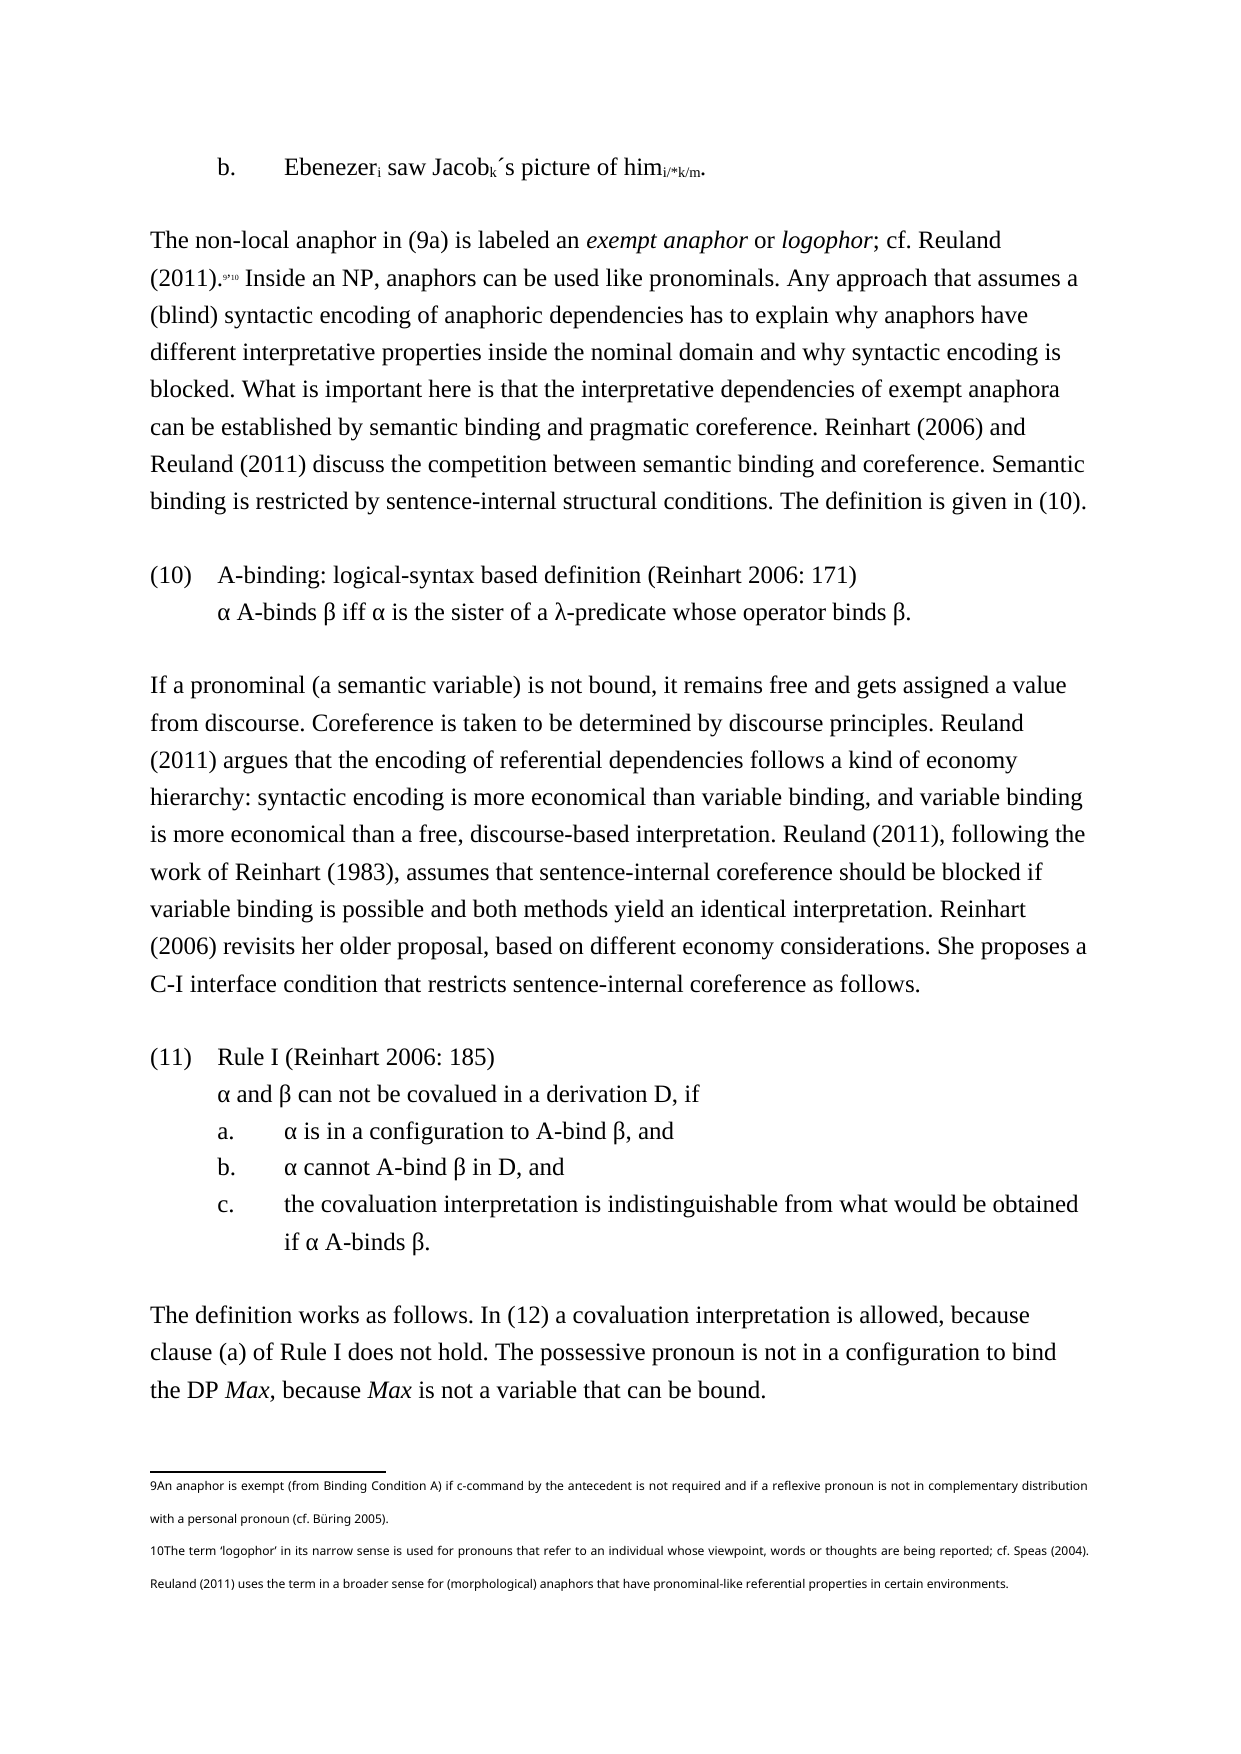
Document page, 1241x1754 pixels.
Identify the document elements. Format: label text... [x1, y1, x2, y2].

text An anaphor is exempt (from Binding Condition A) if c-command by the antecedent is not required and if a reflexive pronoun is not in complementary distribution with a personal pronoun (cf. Büring 2005). [150, 1478, 1090, 1539]
text b. α cannot A-bind β in D, and [150, 1151, 1090, 1183]
text The term ‘logophor’ in its narrow sense is used for pronouns that refer to an individual whose viewpoint, words or thoughts are being reported; cf. Speas (2004). Reuland (2011) uses the term in a broader sense for (morphological) anaphors that have pronominal-like referential properties in certain environments. [150, 1543, 1090, 1604]
text (10) A-binding: logical-syntax based definition (Reinhart 2006: 171) [150, 558, 1090, 591]
text α and β can not be covalued in a derivation D, if [150, 1077, 1090, 1109]
text If a pronominal (a semantic variable) is not bound, it remains free and gets assigned a value from discourse. Coreference is taken to be determined by discourse principles. Reuland (2011) argues that the encoding of referential dependencies follows a kind of economy hierarchy: syntactic encoding is more economical than variable binding, and variable binding is more economical than a free, discourse-based interpretation. Reuland (2011), following the work of Reinhart (1983), assumes that sentence-internal coreference should be blocked if variable binding is possible and both methods yield an identical interpretation. Reinhart (2006) revisits her older proposal, based on different economy considerations. She proposes a C-I interface condition that restricts sentence-internal coreference as follows. [150, 668, 1090, 999]
text a. α is in a configuration to A-bind β, and [150, 1114, 1090, 1146]
text b. Ebenezeri saw Jacobk´s picture of himi/*k/m. [150, 150, 1090, 182]
text The definition works as follows. In (12) a covaluation interpretation is allowed, because clause (a) of Rule I does not hold. The possessive pronoun is not in a configuration to bind the DP Max, because Max is not a variable that can be bound. [150, 1298, 1090, 1405]
text The non-local anaphor in (9a) is labeled an exempt anaphor or logophor; cf. Reuland (2011)., Inside an NP, anaphors can be used like pronominals. Any approach that assumes a (blind) syntactic encoding of anaphoric dependencies has to explain why anaphors have different interpretative properties inside the nominal domain and why syntactic encoding is blocked. What is important here is that the interpretative dependencies of exempt anaphora can be established by semantic binding and pragmatic coreference. Reinhart (2006) and Reuland (2011) discuss the competition between semantic binding and coreference. Semantic binding is restricted by sentence-internal structural conditions. The definition is given in (10). [150, 223, 1090, 517]
text c. the covaluation interpretation is indistinguishable from what would be obtained if α A-binds β. [217, 1187, 1090, 1257]
text (11) Rule I (Reinhart 2006: 185) [150, 1040, 1090, 1073]
text α A-binds β iff α is the sister of a λ-predicate whose operator binds β. [150, 595, 1090, 627]
